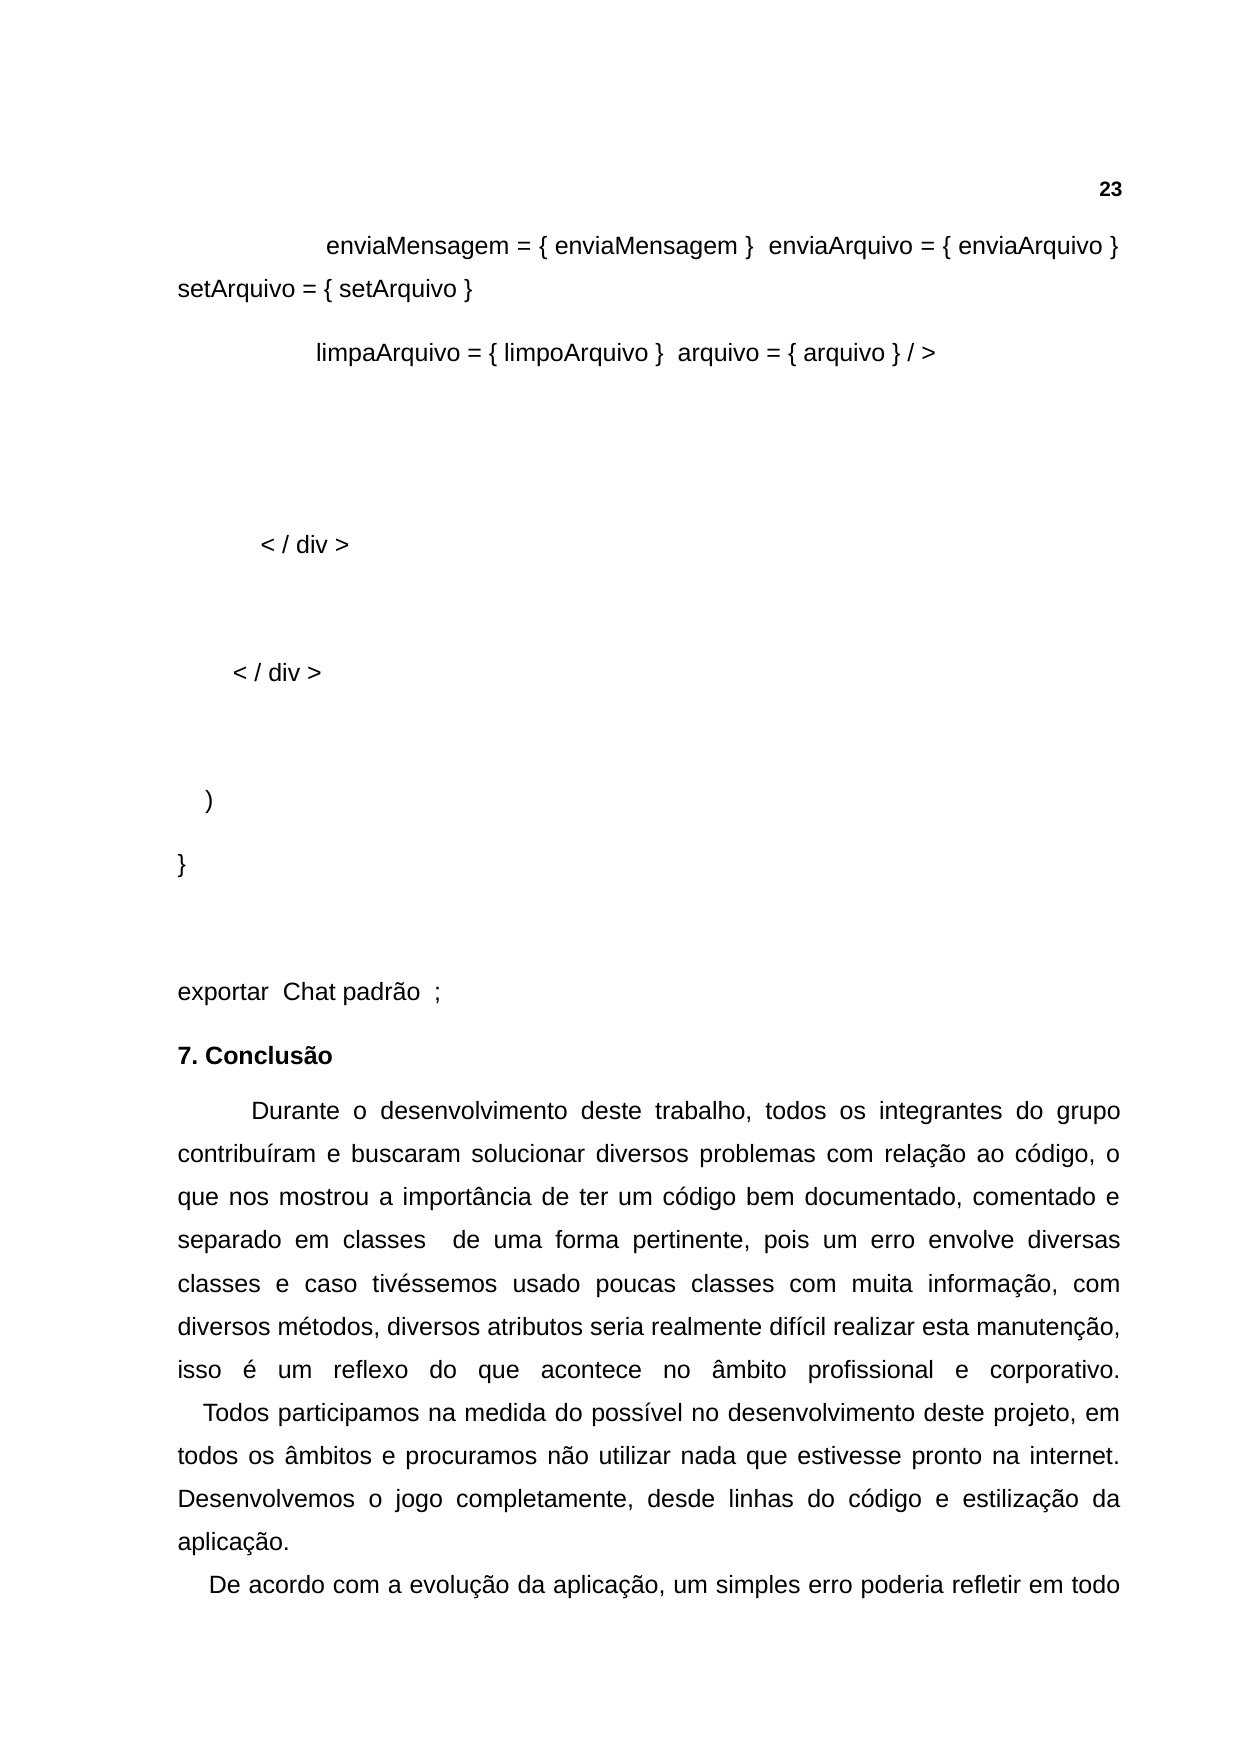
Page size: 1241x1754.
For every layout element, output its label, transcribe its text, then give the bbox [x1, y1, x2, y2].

text ) [177, 785, 1122, 814]
text limpaArquivo = { limpoArquivo } arquivo = { arquivo } / > [177, 338, 1122, 366]
subtitle 7. Conclusão [177, 1041, 1122, 1070]
text Durante o desenvolvimento deste trabalho, todos os integrantes do grupo contribuíram e buscaram solucionar diversos problemas com relação ao código, o que nos mostrou a importância de ter um código bem documentado, comentado e separado em classes de uma forma pertinente, pois um erro envolve diversas classes e caso tivéssemos usado poucas classes com muita informação, com diversos métodos, diversos atributos seria realmente difícil realizar esta manutenção, isso é um reflexo do que acontece no âmbito profissional e corporativo. Todos participamos na medida do possível no desenvolvimento deste projeto, em todos os âmbitos e procuramos não utilizar nada que estivesse pronto na internet. Desenvolvemos o jogo completamente, desde linhas do código e estilização da aplicação. De acordo com a evolução da aplicação, um simples erro poderia refletir em todo [177, 1096, 1122, 1599]
text enviaMensagem = { enviaMensagem } enviaArquivo = { enviaArquivo } setArquivo = { setArquivo } [177, 231, 1122, 302]
text < / div > [177, 529, 1122, 558]
text } [177, 849, 1122, 878]
text exportar Chat padrão ; [177, 977, 1122, 1006]
text < / div > [177, 657, 1122, 686]
